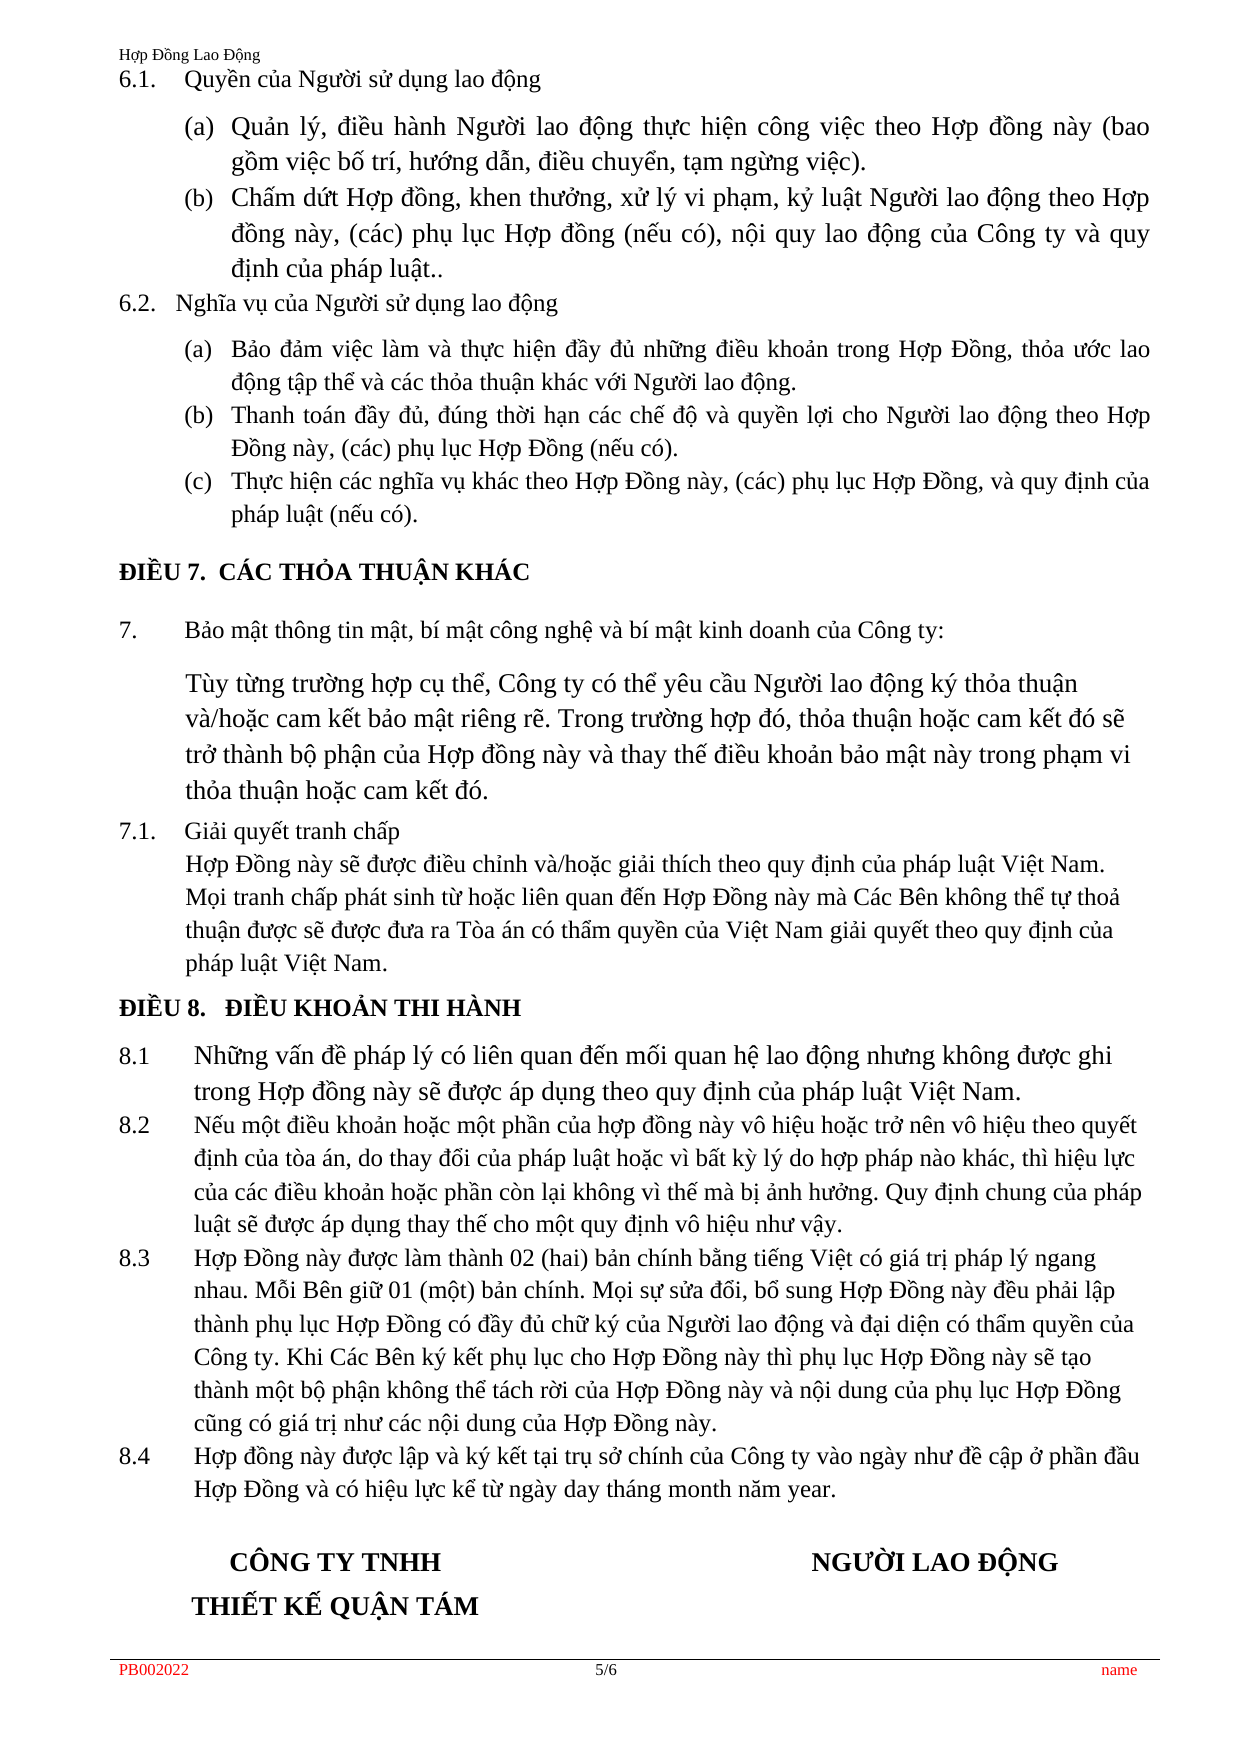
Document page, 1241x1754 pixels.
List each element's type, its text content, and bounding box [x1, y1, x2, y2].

table_header [560, 1540, 710, 1659]
table_header CÔNG TY TNHH THIẾT KẾ QUẬN TÁM [110, 1540, 560, 1659]
list Nghĩa vụ của Người sử dụng lao động [118, 288, 1152, 317]
subtitle Quyền của Người sử dụng lao động [118, 64, 1152, 93]
subtitle Tùy từng trường hợp cụ thể, Công ty có thể yêu cầu Người lao động ký thỏa thuận và/hoặc cam kết bảo mật riêng rẽ. Trong trường hợp đó, thỏa thuận hoặc cam kết đó sẽ trở thành bộ phận của Hợp đồng này và thay thế điều khoản bảo mật này trong phạm vi thỏa thuận hoặc cam kết đó. [185, 667, 1152, 805]
list Quản lý, điều hành Người lao động thực hiện công việc theo Hợp đồng này (bao gồm việc bố trí, hướng dẫn, điều chuyển, tạm ngừng việc). [184, 110, 1152, 177]
subtitle Giải quyết tranh chấp [118, 816, 1152, 845]
subtitle Hợp Đồng này được làm thành 02 (hai) bản chính bằng tiếng Việt có giá trị pháp lý ngang nhau. Mỗi Bên giữ 01 (một) bản chính. Mọi sự sửa đổi, bổ sung Hợp Đồng này đều phải lập thành phụ lục Hợp Đồng có đầy đủ chữ ký của Người lao động và đại diện có thẩm quyền của Công ty. Khi Các Bên ký kết phụ lục cho Hợp Đồng này thì phụ lục Hợp Đồng này sẽ tạo thành một bộ phận không thể tách rời của Hợp Đồng này và nội dung của phụ lục Hợp Đồng cũng có giá trị như các nội dung của Hợp Đồng này. [118, 1243, 1152, 1436]
subtitle Nếu một điều khoản hoặc một phần của hợp đồng này vô hiệu hoặc trở nên vô hiệu theo quyết định của tòa án, do thay đổi của pháp luật hoặc vì bất kỳ lý do hợp pháp nào khác, thì hiệu lực của các điều khoản hoặc phần còn lại không vì thế mà bị ảnh hưởng. Quy định chung của pháp luật sẽ được áp dụng thay thế cho một quy định vô hiệu như vậy. [118, 1111, 1152, 1238]
table_header NGƯỜI LAO ĐỘNG [710, 1540, 1160, 1659]
list Thanh toán đầy đủ, đúng thời hạn các chế độ và quyền lợi cho Người lao động theo Hợp Đồng này, (các) phụ lục Hợp Đồng (nếu có). [184, 400, 1152, 462]
subtitle Bảo mật thông tin mật, bí mật công nghệ và bí mật kinh doanh của Công ty: [118, 615, 1152, 644]
subtitle ĐIỀU 8. ĐIỀU KHOẢN THI HÀNH [118, 993, 1152, 1022]
list Bảo đảm việc làm và thực hiện đầy đủ những điều khoản trong Hợp Đồng, thỏa ước lao động tập thể và các thỏa thuận khác với Người lao động. [184, 334, 1152, 396]
subtitle ĐIỀU 7. CÁC THỎA THUẬN KHÁC [118, 557, 1152, 586]
list Thực hiện các nghĩa vụ khác theo Hợp Đồng này, (các) phụ lục Hợp Đồng, và quy định của pháp luật (nếu có). [184, 466, 1152, 528]
subtitle Những vấn đề pháp lý có liên quan đến mối quan hệ lao động nhưng không được ghi trong Hợp đồng này sẽ được áp dụng theo quy định của pháp luật Việt Nam. [118, 1039, 1152, 1106]
list Chấm dứt Hợp đồng, khen thưởng, xử lý vi phạm, kỷ luật Người lao động theo Hợp đồng này, (các) phụ lục Hợp đồng (nếu có), nội quy lao động của Công ty và quy định của pháp luật.. [184, 181, 1152, 284]
subtitle Hợp đồng này được lập và ký kết tại trụ sở chính của Công ty vào ngày như đề cập ở phần đầu Hợp Đồng và có hiệu lực kể từ ngày day tháng month năm year. [118, 1441, 1152, 1502]
subtitle Hợp Đồng này sẽ được điều chỉnh và/hoặc giải thích theo quy định của pháp luật Việt Nam. Mọi tranh chấp phát sinh từ hoặc liên quan đến Hợp Đồng này mà Các Bên không thể tự thoả thuận được sẽ được đưa ra Tòa án có thẩm quyền của Việt Nam giải quyết theo quy định của pháp luật Việt Nam. [118, 849, 1152, 977]
